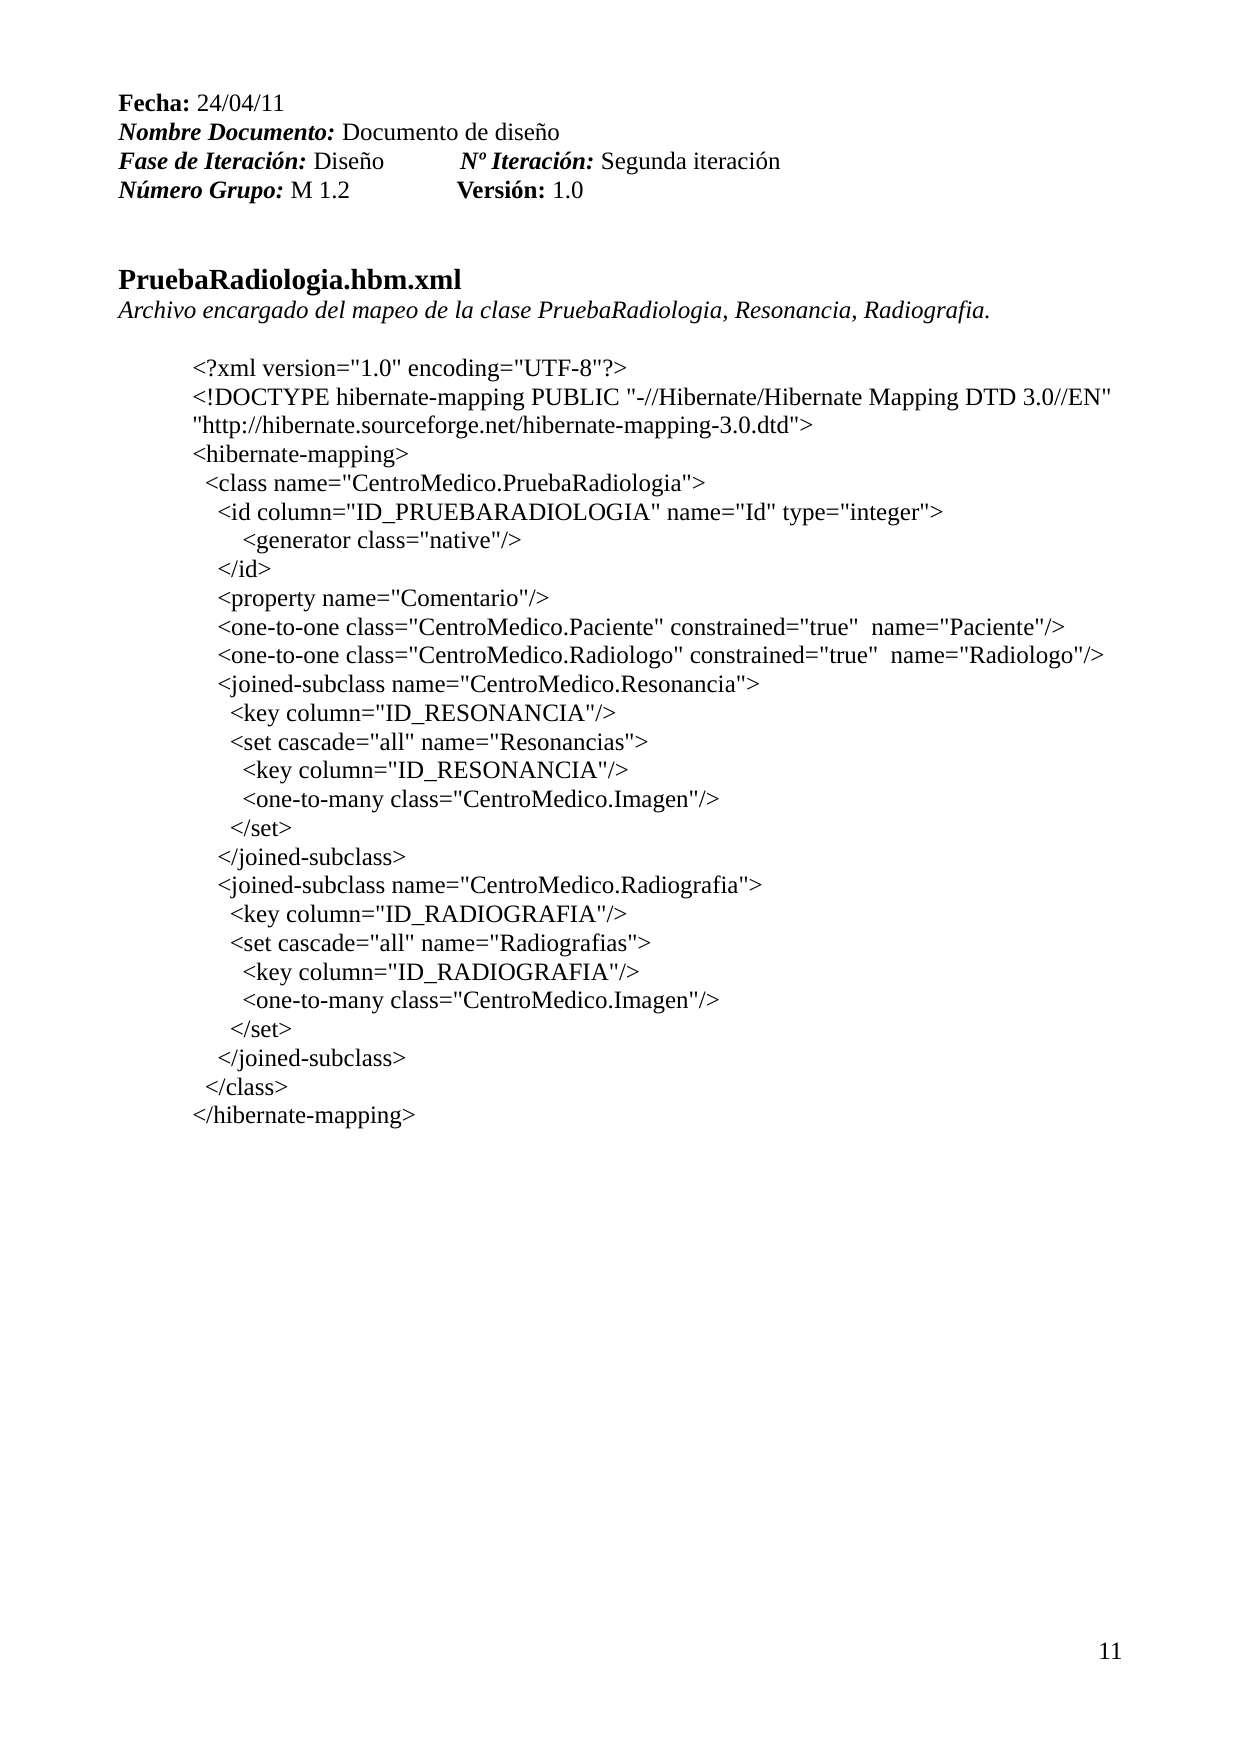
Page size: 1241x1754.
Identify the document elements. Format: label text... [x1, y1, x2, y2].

text <set cascade="all" name="Radiografias"> [192, 928, 1122, 957]
text Archivo encargado del mapeo de la clase PruebaRadiologia, Resonancia, Radiografia. [118, 295, 1122, 324]
text <key column="ID_RADIOGRAFIA"/> [192, 899, 1122, 928]
text <key column="ID_RADIOGRAFIA"/> [192, 957, 1122, 985]
text </set> [192, 813, 1122, 842]
text <!DOCTYPE hibernate-mapping PUBLIC "-//Hibernate/Hibernate Mapping DTD 3.0//EN" "http://hibernate.sourceforge.net/hibernate-mapping-3.0.dtd"> [192, 382, 1122, 439]
text </id> [192, 554, 1122, 583]
text </joined-subclass> [192, 1043, 1122, 1072]
text </joined-subclass> [192, 842, 1122, 870]
text <joined-subclass name="CentroMedico.Radiografia"> [192, 870, 1122, 899]
text <key column="ID_RESONANCIA"/> [192, 755, 1122, 784]
text </set> [192, 1014, 1122, 1043]
text <generator class="native"/> [192, 525, 1122, 554]
text PruebaRadiologia.hbm.xml [118, 262, 1122, 295]
text <property name="Comentario"/> [192, 583, 1122, 612]
text <hibernate-mapping> [192, 439, 1122, 468]
text <key column="ID_RESONANCIA"/> [192, 698, 1122, 727]
text <one-to-many class="CentroMedico.Imagen"/> [192, 784, 1122, 813]
text <?xml version="1.0" encoding="UTF-8"?> [192, 353, 1122, 382]
text </class> [192, 1072, 1122, 1100]
text <class name="CentroMedico.PruebaRadiologia"> [192, 468, 1122, 497]
text <one-to-one class="CentroMedico.Paciente" constrained="true" name="Paciente"/> [192, 612, 1122, 640]
text <one-to-one class="CentroMedico.Radiologo" constrained="true" name="Radiologo"/> [192, 640, 1122, 669]
text <joined-subclass name="CentroMedico.Resonancia"> [192, 669, 1122, 698]
text <set cascade="all" name="Resonancias"> [192, 727, 1122, 755]
text <id column="ID_PRUEBARADIOLOGIA" name="Id" type="integer"> [192, 497, 1122, 525]
text <one-to-many class="CentroMedico.Imagen"/> [192, 985, 1122, 1014]
text </hibernate-mapping> [192, 1100, 1122, 1129]
